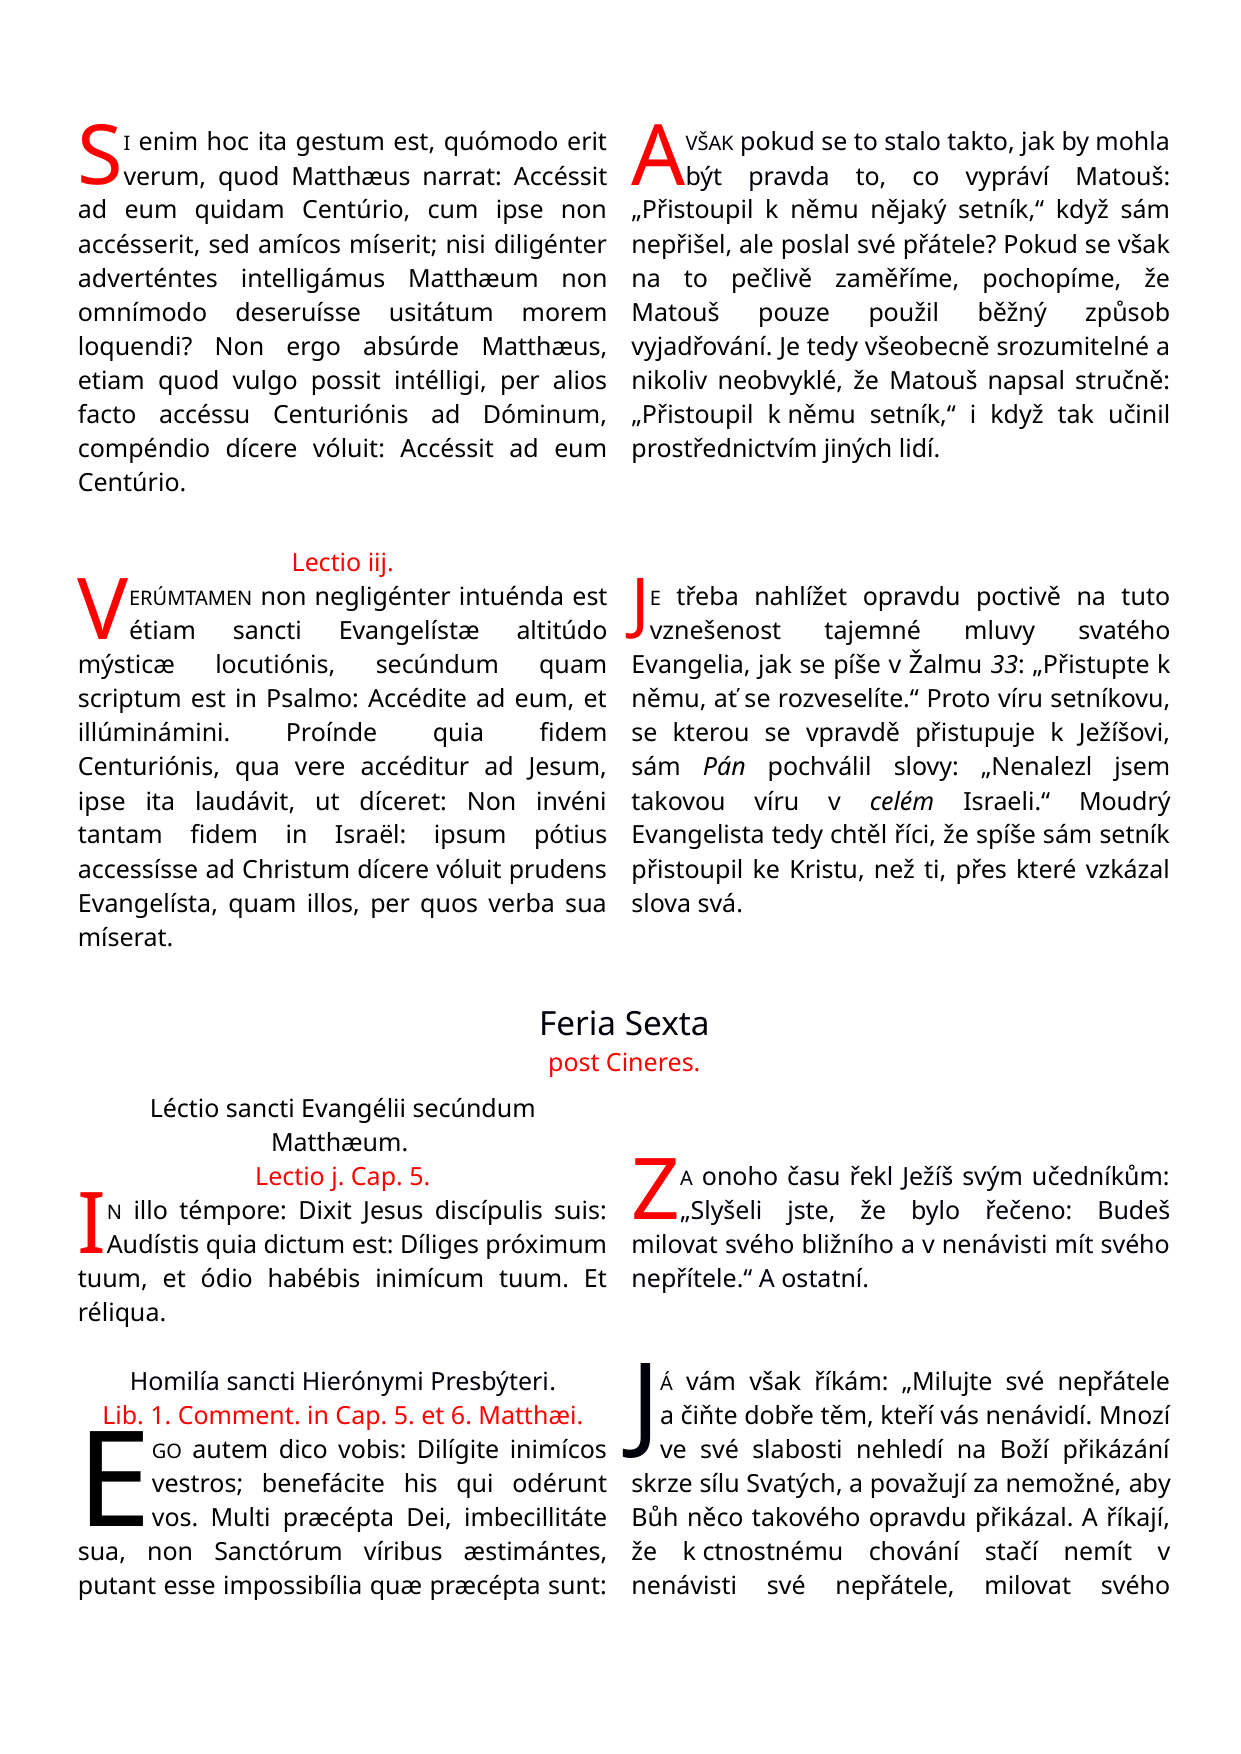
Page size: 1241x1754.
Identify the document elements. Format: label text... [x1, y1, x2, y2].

table_cell Lectio iij. Verúmtamen non negligénter intuénda est étiam sancti Evangelístæ altitúdo mýsticæ locutiónis, secúndum quam scriptum est in Psalmo: Accédite ad eum, et illúminámini. Proínde quia fidem Centuriónis, qua vere accéditur ad Jesum, ipse ita laudávit, ut díceret: Non invéni tantam fidem in Israël: ipsum pótius accessísse ad Christum dícere vóluit prudens Evangelísta, quam illos, per quos verba sua míserat. [66, 539, 619, 993]
table_cell Feria Sexta post Cineres. [66, 994, 1182, 1085]
table_cell Za onoho času řekl Ježíš svým učedníkům: „Slyšeli jste, že bylo řečeno: Budeš milovat svého bližního a v nenávisti mít svého nepřítele.“ A ostatní. Já vám však říkám: „Milujte své nepřátele a čiňte dobře těm, kteří vás nenávidí. Mnozí ve své slabosti nehledí na Boží přikázání skrze sílu Svatých, a považují za nemožné, aby Bůh něco takového opravdu přikázal. A říkají, že k ctnostnému chování stačí nemít v nenávisti své nepřátele, milovat svého bližního, a cokoliv navíc už přesahuje to, co lidská přirozenost dokáže snést. My si však musíme uvědomit, že Kristus nepřikazuje věci nemožné, ale dokonalé. Tak jako činil David vůči Saulovi a Absolonovi, i mučedník Štěpán se modlil za své nepřátele, kteří jej kamenovali. A Pavel si přál být proklet za své pronásledovatele. Tyto věci však učil a činil i sám Ježíš, když řekl: „Pane, odpusť jim, vždyť nevědí, co činí.“ [619, 1085, 1182, 1608]
table_cell Je třeba nahlížet opravdu poctivě na tuto vznešenost tajemné mluvy svatého Evangelia, jak se píše v Žalmu 33: „Přistupte k němu, ať se rozveselíte.“ Proto víru setníkovu, se kterou se vpravdě přistupuje k Ježíšovi, sám Pán pochválil slovy: „Nenalezl jsem takovou víru v celém Israeli.“ Moudrý Evangelista tedy chtěl říci, že spíše sám setník přistoupil ke Kristu, než ti, přes které vzkázal slova svá. [619, 539, 1182, 993]
table_cell Avšak pokud se to stalo takto, jak by mohla být pravda to, co vypráví Matouš: „Přistoupil k ně­mu nějaký setník,“ když sám nepřišel, ale poslal své přátele? Pokud se však na to pečlivě zaměříme, pochopíme, že Matouš pouze použil běžný způsob vyjadřování. Je tedy všeobecně srozumitelné a nikoliv neobvyklé, že Matouš napsal stručně: „Přistoupil k němu setník,“ i když tak učinil prostřednictvím jiných lidí. [619, 118, 1182, 539]
table_cell Si enim hoc ita gestum est, quómodo erit verum, quod Matthæus narrat: Accéssit ad eum quidam Centúrio, cum ipse non accésserit, sed amícos míserit; nisi diligénter adverténtes intelligámus Matthæum non omnímodo deseruísse usitátum morem loquendi? Non ergo absúrde Matthæus, etiam quod vulgo possit intélligi, per alios facto accéssu Centuriónis ad Dóminum, compéndio dícere vóluit: Accéssit ad eum Centúrio. [66, 118, 619, 539]
table_cell Léctio sancti Evangélii secúndum Matthæum. Lectio j. Cap. 5. In illo témpore: Dixit Jesus discípulis suis: Audístis quia dictum est: Díliges próximum tuum, et ódio habébis inimícum tuum. Et réliqua. Homilía sancti Hierónymi Presbýteri. Lib. 1. Comment. in Cap. 5. et 6. Matthæi. Ego autem dico vobis: Dilígite inimícos vestros; benefácite his qui odérunt vos. Multi præcépta Dei, imbecillitáte sua, non Sanctórum víribus æstimántes, putant esse impossibília quæ præcépta sunt: et dícunt suffícere virtútibus, non odísse inimícos: céterum dilígere, plus præcipi, quam humána natúra patiátur. Sciéndum est ergo, Christum non impossibília præcípere, sed perfécta. Quæ fecit David in Saul, et in Absalom: Stéphanus quoque Martyr pro inimícis lapidántibus deprecátus est: et Paulus anáthema cupit esse pro persecutóribus suis. Hæc autem Jesus et docuit et fecit, dicens: Pater, ignosce illis: quod enim fáciunt, nésciunt. [66, 1085, 619, 1608]
